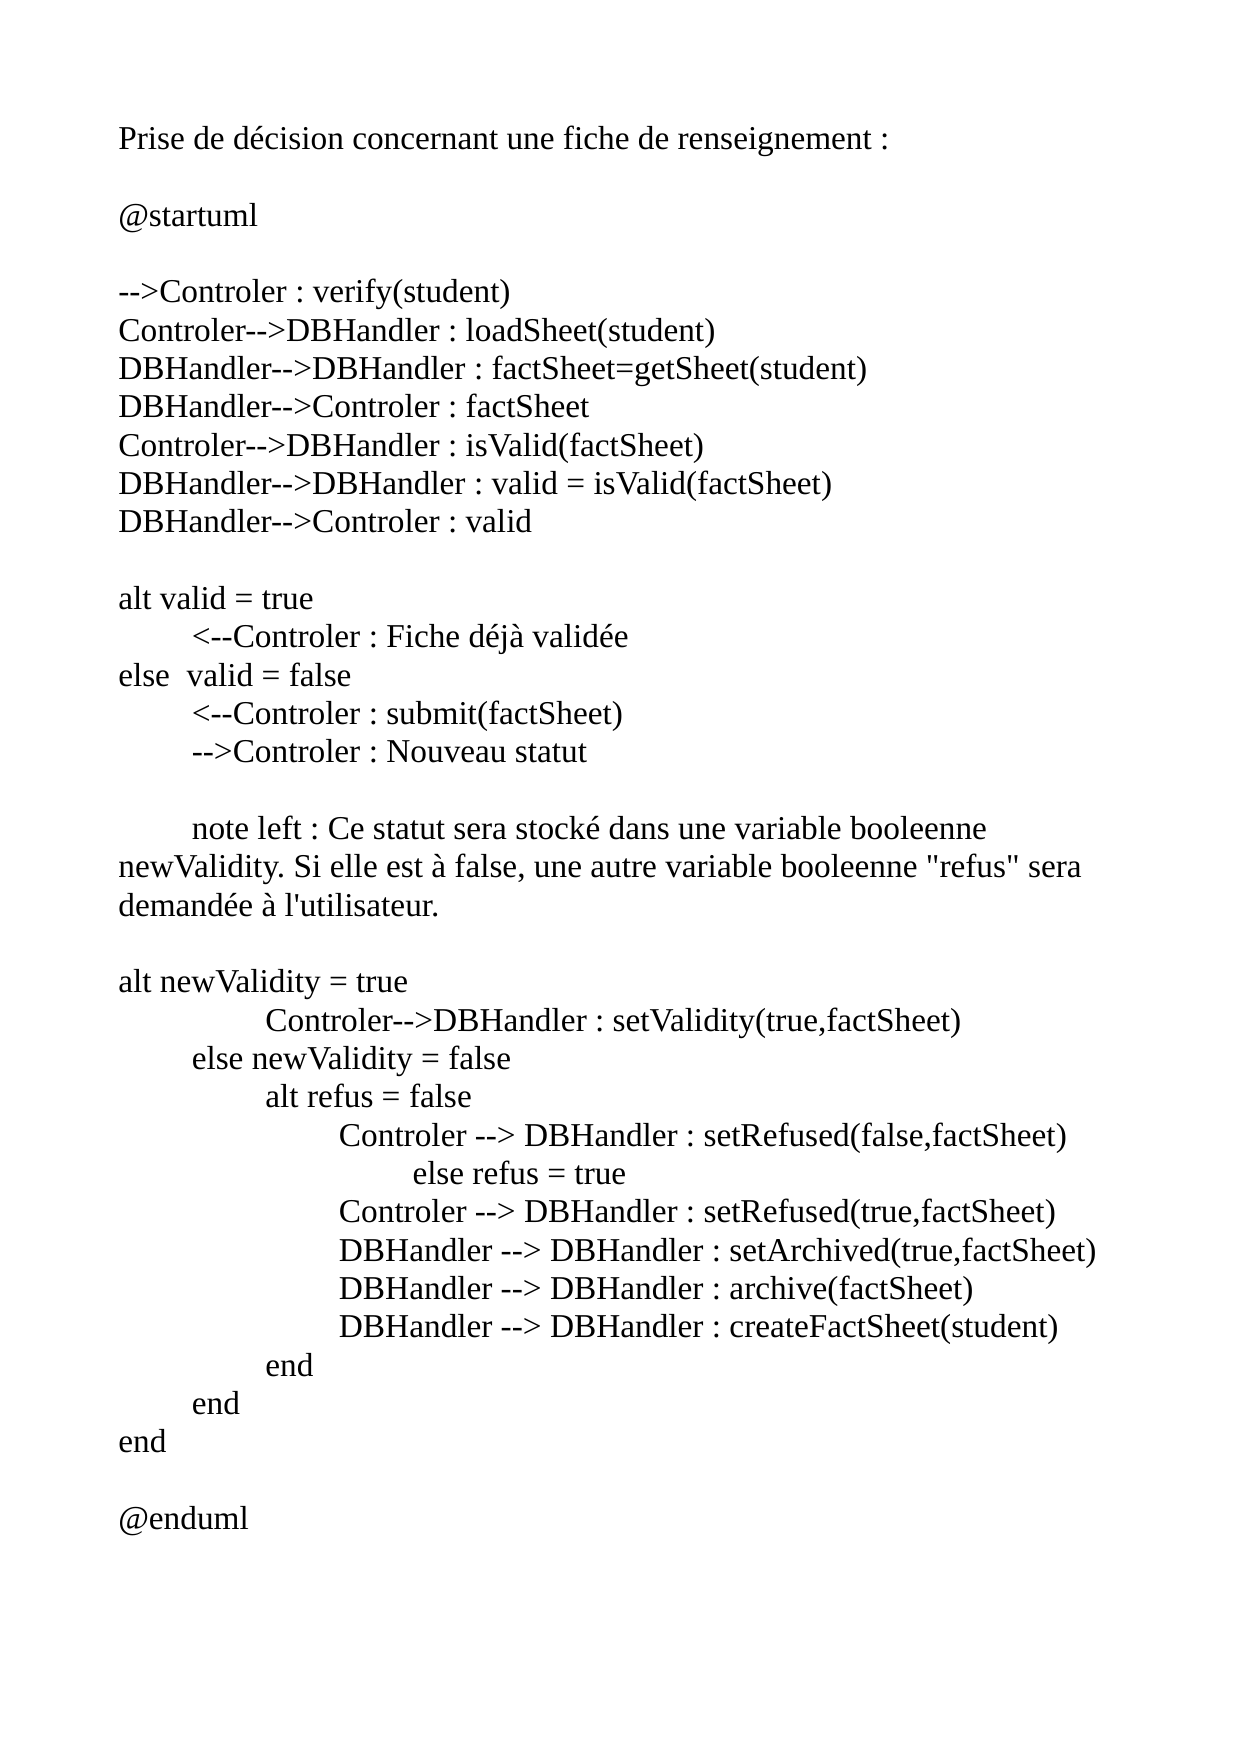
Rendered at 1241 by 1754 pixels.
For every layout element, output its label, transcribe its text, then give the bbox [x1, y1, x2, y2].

text DBHandler --> DBHandler : setArchived(true,factSheet) [118, 1230, 1122, 1268]
text DBHandler-->DBHandler : valid = isValid(factSheet) [118, 463, 1122, 501]
text end end [118, 1383, 1122, 1460]
text DBHandler --> DBHandler : archive(factSheet) [118, 1268, 1122, 1306]
text DBHandler-->DBHandler : factSheet=getSheet(student) DBHandler-->Controler : factSheet Controler-->DBHandler : isValid(factSheet) [118, 348, 1122, 463]
text end [118, 1345, 1122, 1383]
text DBHandler-->Controler : valid alt valid = true [118, 501, 1122, 616]
text Controler --> DBHandler : setRefused(false,factSheet) else refus = true [118, 1115, 1122, 1191]
text alt newValidity = true Controler-->DBHandler : setValidity(true,factSheet) else newValidity = false alt refus = false [118, 923, 1122, 1115]
text DBHandler --> DBHandler : createFactSheet(student) [118, 1306, 1122, 1345]
text @startuml -->Controler : verify(student) [118, 195, 1122, 310]
text <--Controler : Fiche déjà validée else valid = false <--Controler : submit(factSheet) [118, 616, 1122, 731]
text @enduml [118, 1460, 1122, 1575]
text Prise de décision concernant une fiche de renseignement : [118, 118, 1122, 156]
text Controler --> DBHandler : setRefused(true,factSheet) [118, 1191, 1122, 1230]
text Controler-->DBHandler : loadSheet(student) [118, 310, 1122, 348]
text note left : Ce statut sera stocké dans une variable booleenne newValidity. Si elle est à false, une autre variable booleenne "refus" sera demandée à l'utilisateur. [118, 770, 1122, 923]
text -->Controler : Nouveau statut [118, 731, 1122, 770]
